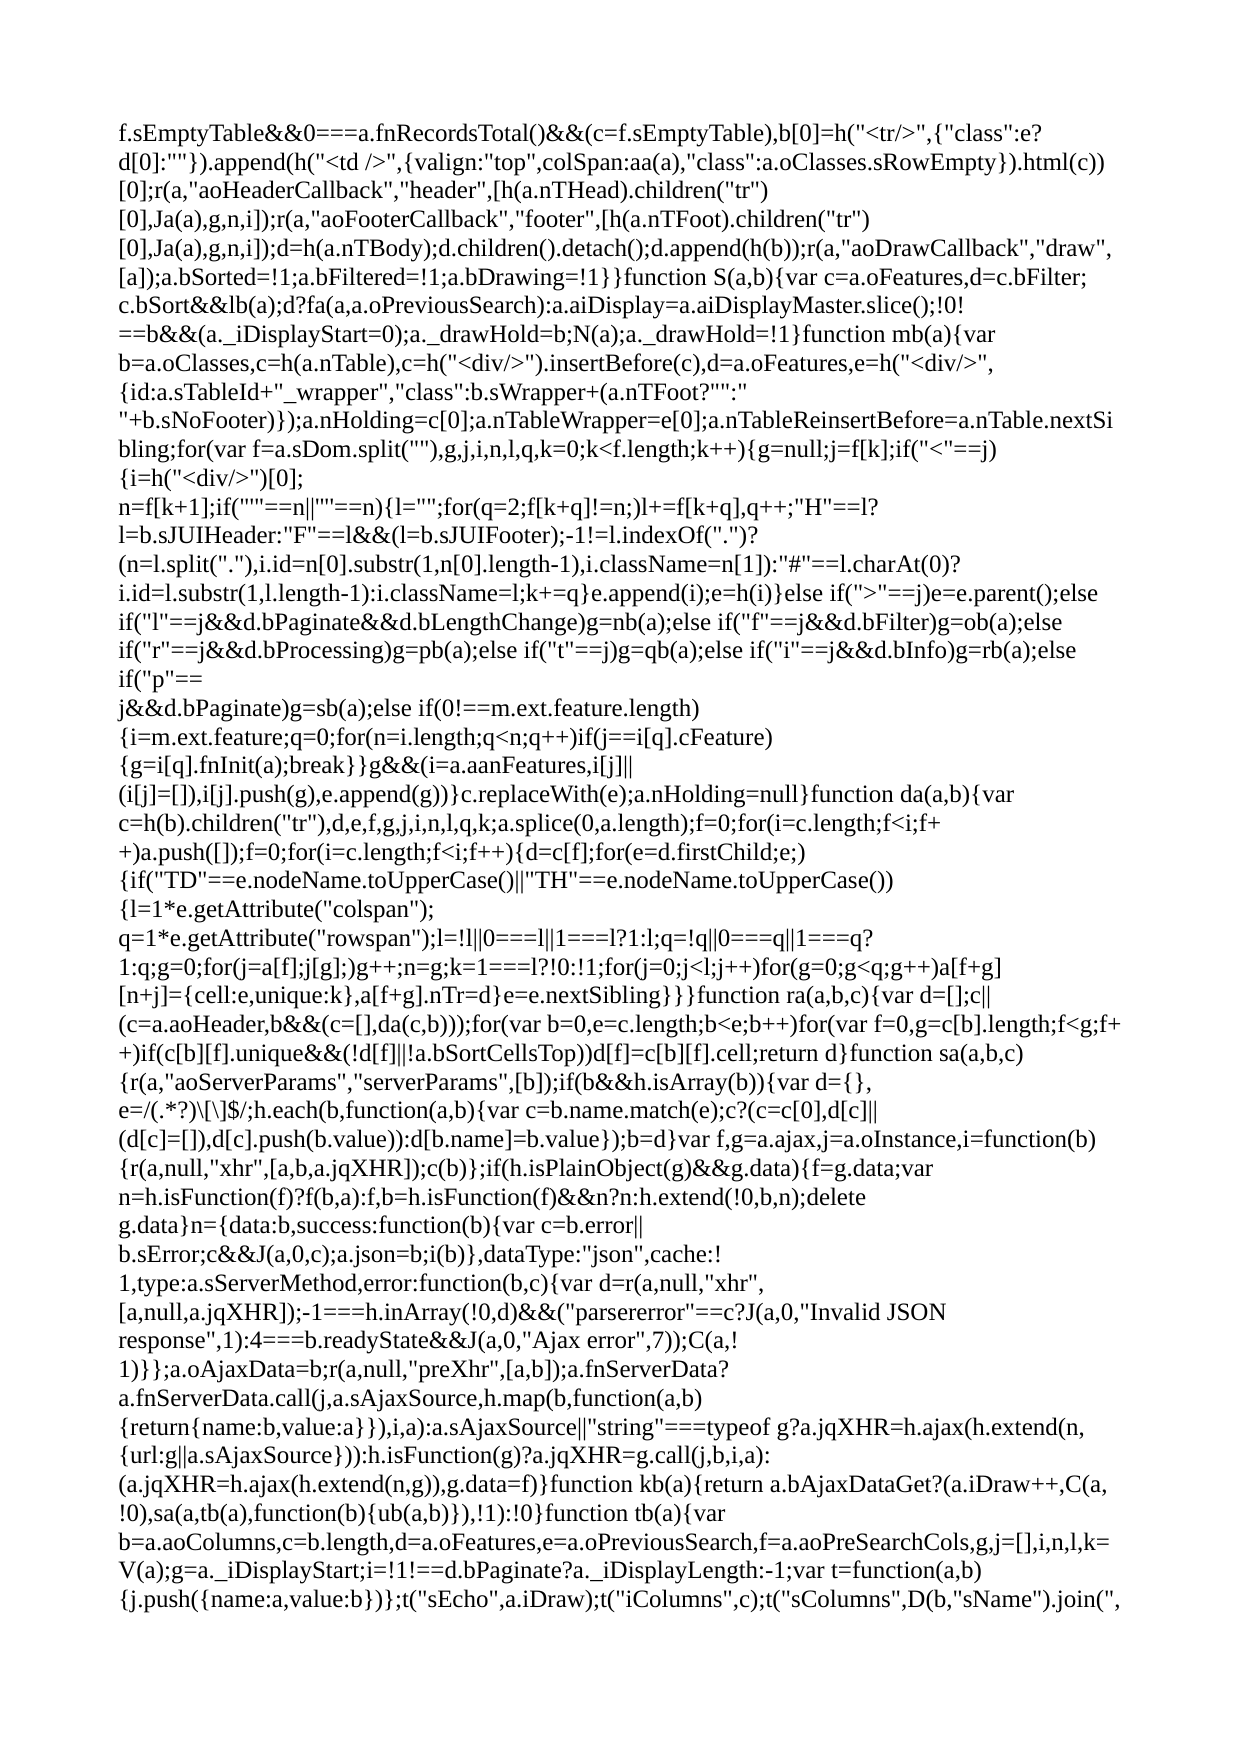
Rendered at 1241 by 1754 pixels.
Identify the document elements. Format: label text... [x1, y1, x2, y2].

text j&&d.bPaginate)g=sb(a);else if(0!==m.ext.feature.length){i=m.ext.feature;q=0;for(n=i.length;q<n;q++)if(j==i[q].cFeature){g=i[q].fnInit(a);break}}g&&(i=a.aanFeatures,i[j]||(i[j]=[]),i[j].push(g),e.append(g))}c.replaceWith(e);a.nHolding=null}function da(a,b){var c=h(b).children("tr"),d,e,f,g,j,i,n,l,q,k;a.splice(0,a.length);f=0;for(i=c.length;f<i;f++)a.push([]);f=0;for(i=c.length;f<i;f++){d=c[f];for(e=d.firstChild;e;){if("TD"==e.nodeName.toUpperCase()||"TH"==e.nodeName.toUpperCase()){l=1*e.getAttribute("colspan"); [118, 693, 1122, 923]
text n=f[k+1];if("'"==n||'"'==n){l="";for(q=2;f[k+q]!=n;)l+=f[k+q],q++;"H"==l?l=b.sJUIHeader:"F"==l&&(l=b.sJUIFooter);-1!=l.indexOf(".")?(n=l.split("."),i.id=n[0].substr(1,n[0].length-1),i.className=n[1]):"#"==l.charAt(0)?i.id=l.substr(1,l.length-1):i.className=l;k+=q}e.append(i);e=h(i)}else if(">"==j)e=e.parent();else if("l"==j&&d.bPaginate&&d.bLengthChange)g=nb(a);else if("f"==j&&d.bFilter)g=ob(a);else if("r"==j&&d.bProcessing)g=pb(a);else if("t"==j)g=qb(a);else if("i"==j&&d.bInfo)g=rb(a);else if("p"== [118, 492, 1122, 693]
text q=1*e.getAttribute("rowspan");l=!l||0===l||1===l?1:l;q=!q||0===q||1===q?1:q;g=0;for(j=a[f];j[g];)g++;n=g;k=1===l?!0:!1;for(j=0;j<l;j++)for(g=0;g<q;g++)a[f+g][n+j]={cell:e,unique:k},a[f+g].nTr=d}e=e.nextSibling}}}function ra(a,b,c){var d=[];c||(c=a.aoHeader,b&&(c=[],da(c,b)));for(var b=0,e=c.length;b<e;b++)for(var f=0,g=c[b].length;f<g;f++)if(c[b][f].unique&&(!d[f]||!a.bSortCellsTop))d[f]=c[b][f].cell;return d}function sa(a,b,c){r(a,"aoServerParams","serverParams",[b]);if(b&&h.isArray(b)){var d={}, [118, 923, 1122, 1096]
text !0),sa(a,tb(a),function(b){ub(a,b)}),!1):!0}function tb(a){var b=a.aoColumns,c=b.length,d=a.oFeatures,e=a.oPreviousSearch,f=a.aoPreSearchCols,g,j=[],i,n,l,k=V(a);g=a._iDisplayStart;i=!1!==d.bPaginate?a._iDisplayLength:-1;var t=function(a,b){j.push({name:a,value:b})};t("sEcho",a.iDraw);t("iColumns",c);t("sColumns",D(b,"sName").join(", [118, 1498, 1122, 1613]
text e=/(.*?)\[\]$/;h.each(b,function(a,b){var c=b.name.match(e);c?(c=c[0],d[c]||(d[c]=[]),d[c].push(b.value)):d[b.name]=b.value});b=d}var f,g=a.ajax,j=a.oInstance,i=function(b){r(a,null,"xhr",[a,b,a.jqXHR]);c(b)};if(h.isPlainObject(g)&&g.data){f=g.data;var n=h.isFunction(f)?f(b,a):f,b=h.isFunction(f)&&n?n:h.extend(!0,b,n);delete g.data}n={data:b,success:function(b){var c=b.error||b.sError;c&&J(a,0,c);a.json=b;i(b)},dataType:"json",cache:!1,type:a.sServerMethod,error:function(b,c){var d=r(a,null,"xhr", [118, 1096, 1122, 1297]
text f.sEmptyTable&&0===a.fnRecordsTotal()&&(c=f.sEmptyTable),b[0]=h("<tr/>",{"class":e?d[0]:""}).append(h("<td />",{valign:"top",colSpan:aa(a),"class":a.oClasses.sRowEmpty}).html(c))[0];r(a,"aoHeaderCallback","header",[h(a.nTHead).children("tr")[0],Ja(a),g,n,i]);r(a,"aoFooterCallback","footer",[h(a.nTFoot).children("tr")[0],Ja(a),g,n,i]);d=h(a.nTBody);d.children().detach();d.append(h(b));r(a,"aoDrawCallback","draw",[a]);a.bSorted=!1;a.bFiltered=!1;a.bDrawing=!1}}function S(a,b){var c=a.oFeatures,d=c.bFilter; [118, 118, 1122, 291]
text [a,null,a.jqXHR]);-1===h.inArray(!0,d)&&("parsererror"==c?J(a,0,"Invalid JSON response",1):4===b.readyState&&J(a,0,"Ajax error",7));C(a,!1)}};a.oAjaxData=b;r(a,null,"preXhr",[a,b]);a.fnServerData?a.fnServerData.call(j,a.sAjaxSource,h.map(b,function(a,b){return{name:b,value:a}}),i,a):a.sAjaxSource||"string"===typeof g?a.jqXHR=h.ajax(h.extend(n,{url:g||a.sAjaxSource})):h.isFunction(g)?a.jqXHR=g.call(j,b,i,a):(a.jqXHR=h.ajax(h.extend(n,g)),g.data=f)}function kb(a){return a.bAjaxDataGet?(a.iDraw++,C(a, [118, 1297, 1122, 1498]
text c.bSort&&lb(a);d?fa(a,a.oPreviousSearch):a.aiDisplay=a.aiDisplayMaster.slice();!0!==b&&(a._iDisplayStart=0);a._drawHold=b;N(a);a._drawHold=!1}function mb(a){var b=a.oClasses,c=h(a.nTable),c=h("<div/>").insertBefore(c),d=a.oFeatures,e=h("<div/>",{id:a.sTableId+"_wrapper","class":b.sWrapper+(a.nTFoot?"":" "+b.sNoFooter)});a.nHolding=c[0];a.nTableWrapper=e[0];a.nTableReinsertBefore=a.nTable.nextSibling;for(var f=a.sDom.split(""),g,j,i,n,l,q,k=0;k<f.length;k++){g=null;j=f[k];if("<"==j){i=h("<div/>")[0]; [118, 291, 1122, 492]
